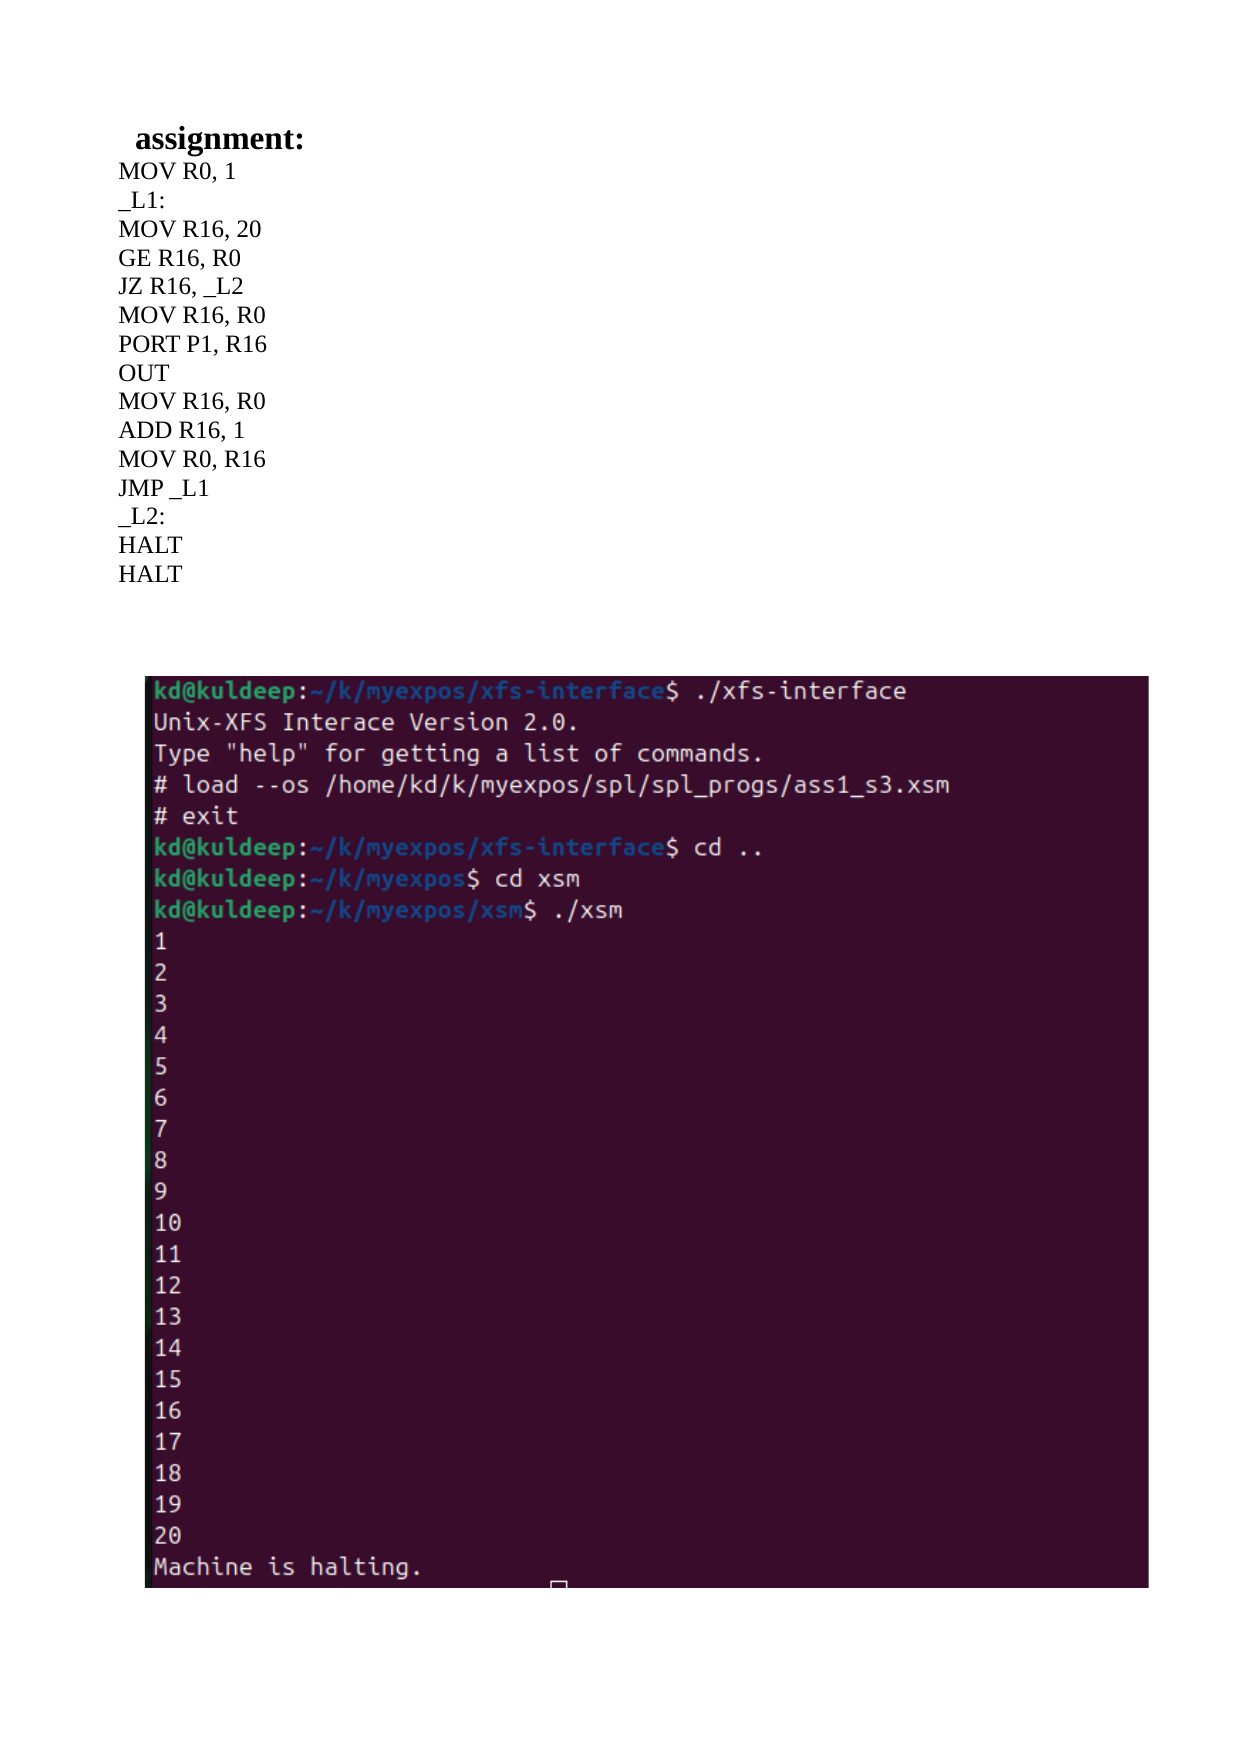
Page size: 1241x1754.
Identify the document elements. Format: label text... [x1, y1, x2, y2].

text MOV R0, R16 [118, 444, 1122, 473]
text assignment: MOV R0, 1 [118, 118, 1122, 185]
text MOV R16, R0 [118, 300, 1122, 329]
picture [144, 676, 1149, 1588]
text OUT [118, 358, 1122, 386]
text ADD R16, 1 [118, 415, 1122, 444]
text _L1: [118, 185, 1122, 214]
text GE R16, R0 [118, 243, 1122, 271]
text HALT [118, 530, 1122, 559]
text MOV R16, R0 [118, 386, 1122, 415]
text JMP _L1 [118, 473, 1122, 501]
text HALT [118, 559, 1122, 588]
text PORT P1, R16 [118, 329, 1122, 358]
text MOV R16, 20 [118, 214, 1122, 243]
text _L2: [118, 501, 1122, 530]
text JZ R16, _L2 [118, 271, 1122, 300]
